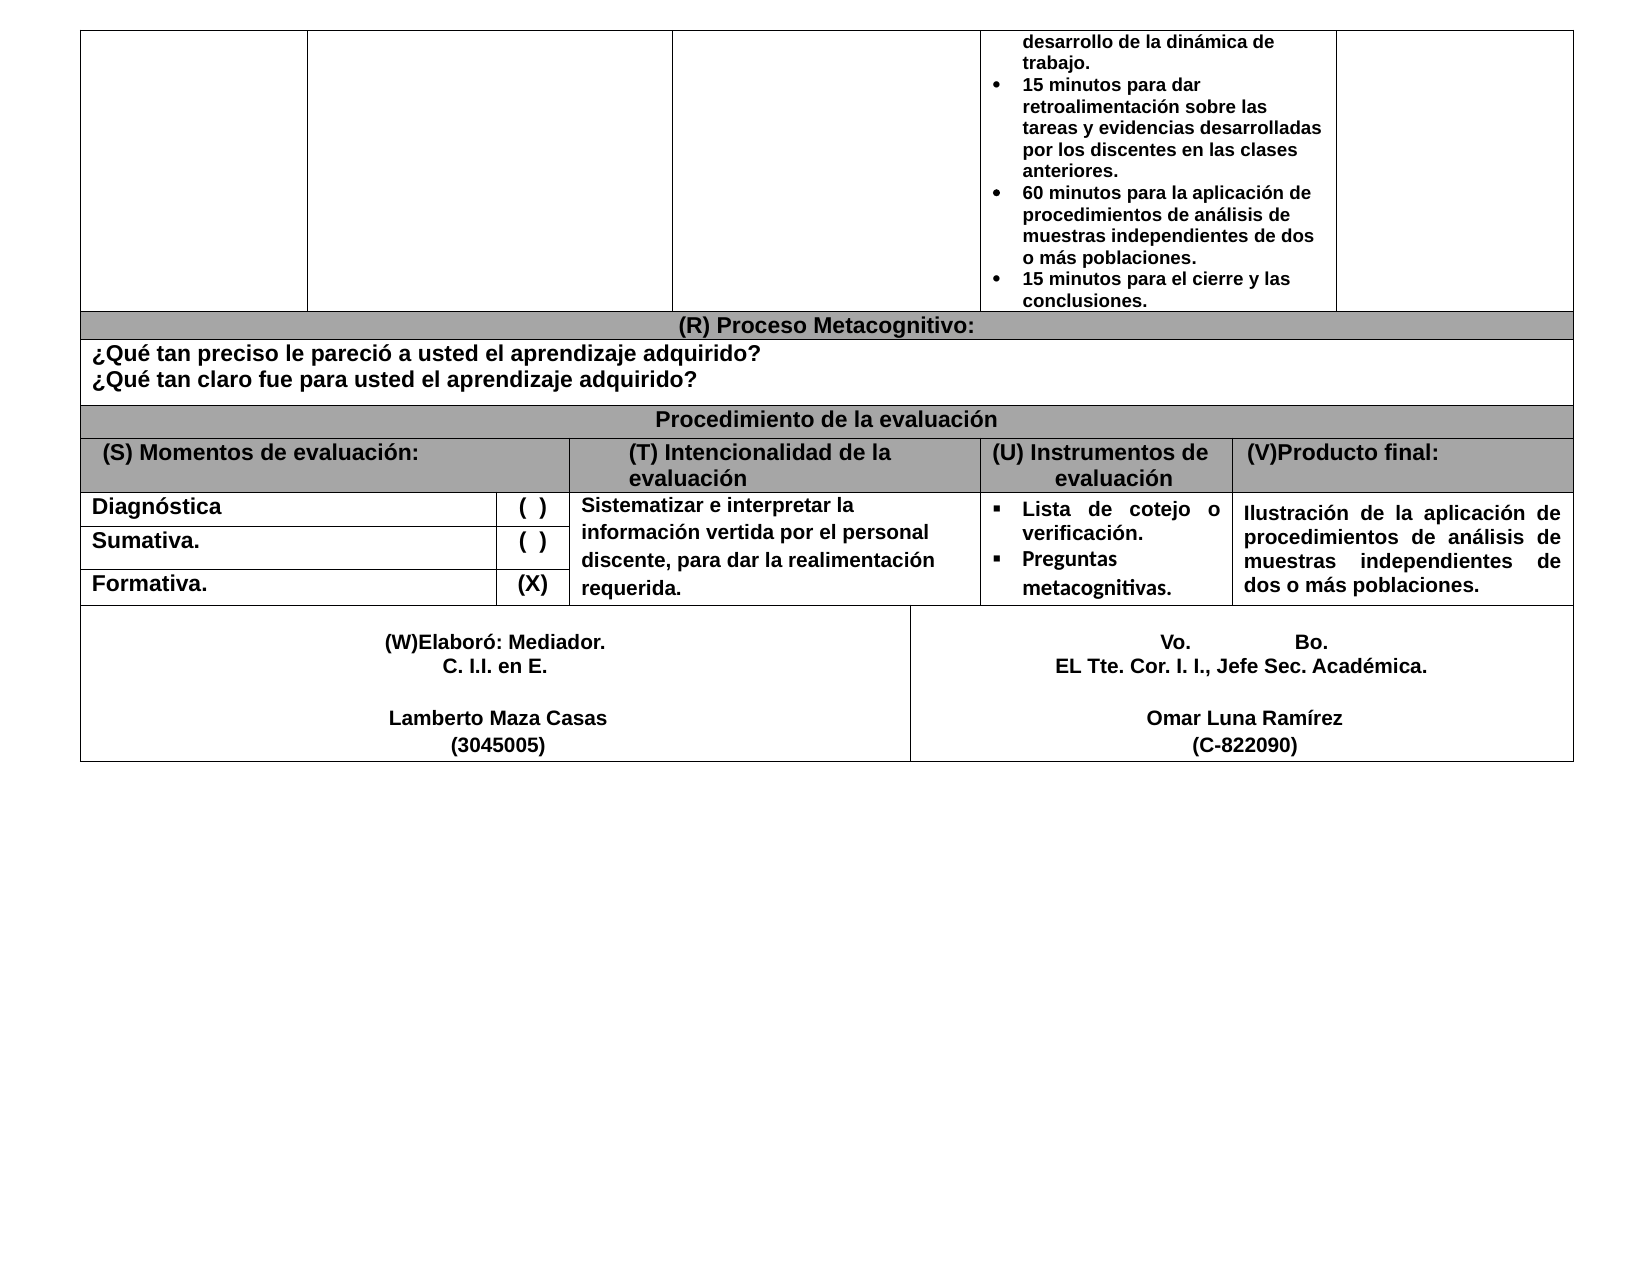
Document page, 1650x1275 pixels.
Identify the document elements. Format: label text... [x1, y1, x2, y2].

table_cell ¿Qué tan preciso le pareció a usted el aprendizaje adquirido? ¿Qué tan claro fue para usted el aprendizaje adquirido? [81, 340, 1573, 405]
table_cell [1337, 31, 1573, 311]
table_cell [81, 31, 307, 311]
table_cell (X) [497, 570, 569, 604]
table_cell ( ) [497, 493, 569, 526]
table_cell Lista de cotejo o verificación. Preguntas metacognitivas. [981, 493, 1232, 604]
table_cell [673, 31, 980, 311]
table_cell [308, 31, 672, 311]
table_cell (W)Elaboró: Mediador. C. I.I. en E. Lamberto Maza Casas (3045005) [81, 606, 910, 761]
table_cell 120 minutos en total. 20 minutos de receso intercalados 5 minutos de encuadre. 5 minutos para explicar el desarrollo de la dinámica de trabajo. 15 minutos para dar retroalimentación sobre las tareas y evidencias desarrolladas por los discentes en las clases anteriores. 60 minutos para la aplicación de procedimientos de análisis de muestras independientes de dos o más poblaciones. 15 minutos para el cierre y las conclusiones. [981, 31, 1336, 311]
table_cell Formativa. [81, 570, 496, 604]
table_cell Sumativa. [81, 527, 496, 569]
table_cell (S) Momentos de evaluación: [81, 439, 569, 492]
table_cell Ilustración de la aplicación de procedimientos de análisis de muestras independientes de dos o más poblaciones. [1233, 493, 1573, 604]
table_cell Sistematizar e interpretar la información vertida por el personal discente, para dar la realimentación requerida. [570, 493, 980, 604]
table_cell (R) Proceso Metacognitivo: [81, 312, 1573, 339]
table_cell Diagnóstica [81, 493, 496, 526]
table_cell (U) Instrumentos de evaluación [981, 439, 1232, 492]
table_cell Procedimiento de la evaluación [81, 406, 1573, 438]
table_cell Vo. Bo. EL Tte. Cor. I. I., Jefe Sec. Académica. Omar Luna Ramírez (C-822090) [911, 606, 1573, 761]
table_cell ( ) [497, 527, 569, 569]
table_cell (V)Producto final: [1233, 439, 1573, 492]
table_cell (T) Intencionalidad de la evaluación [570, 439, 980, 492]
